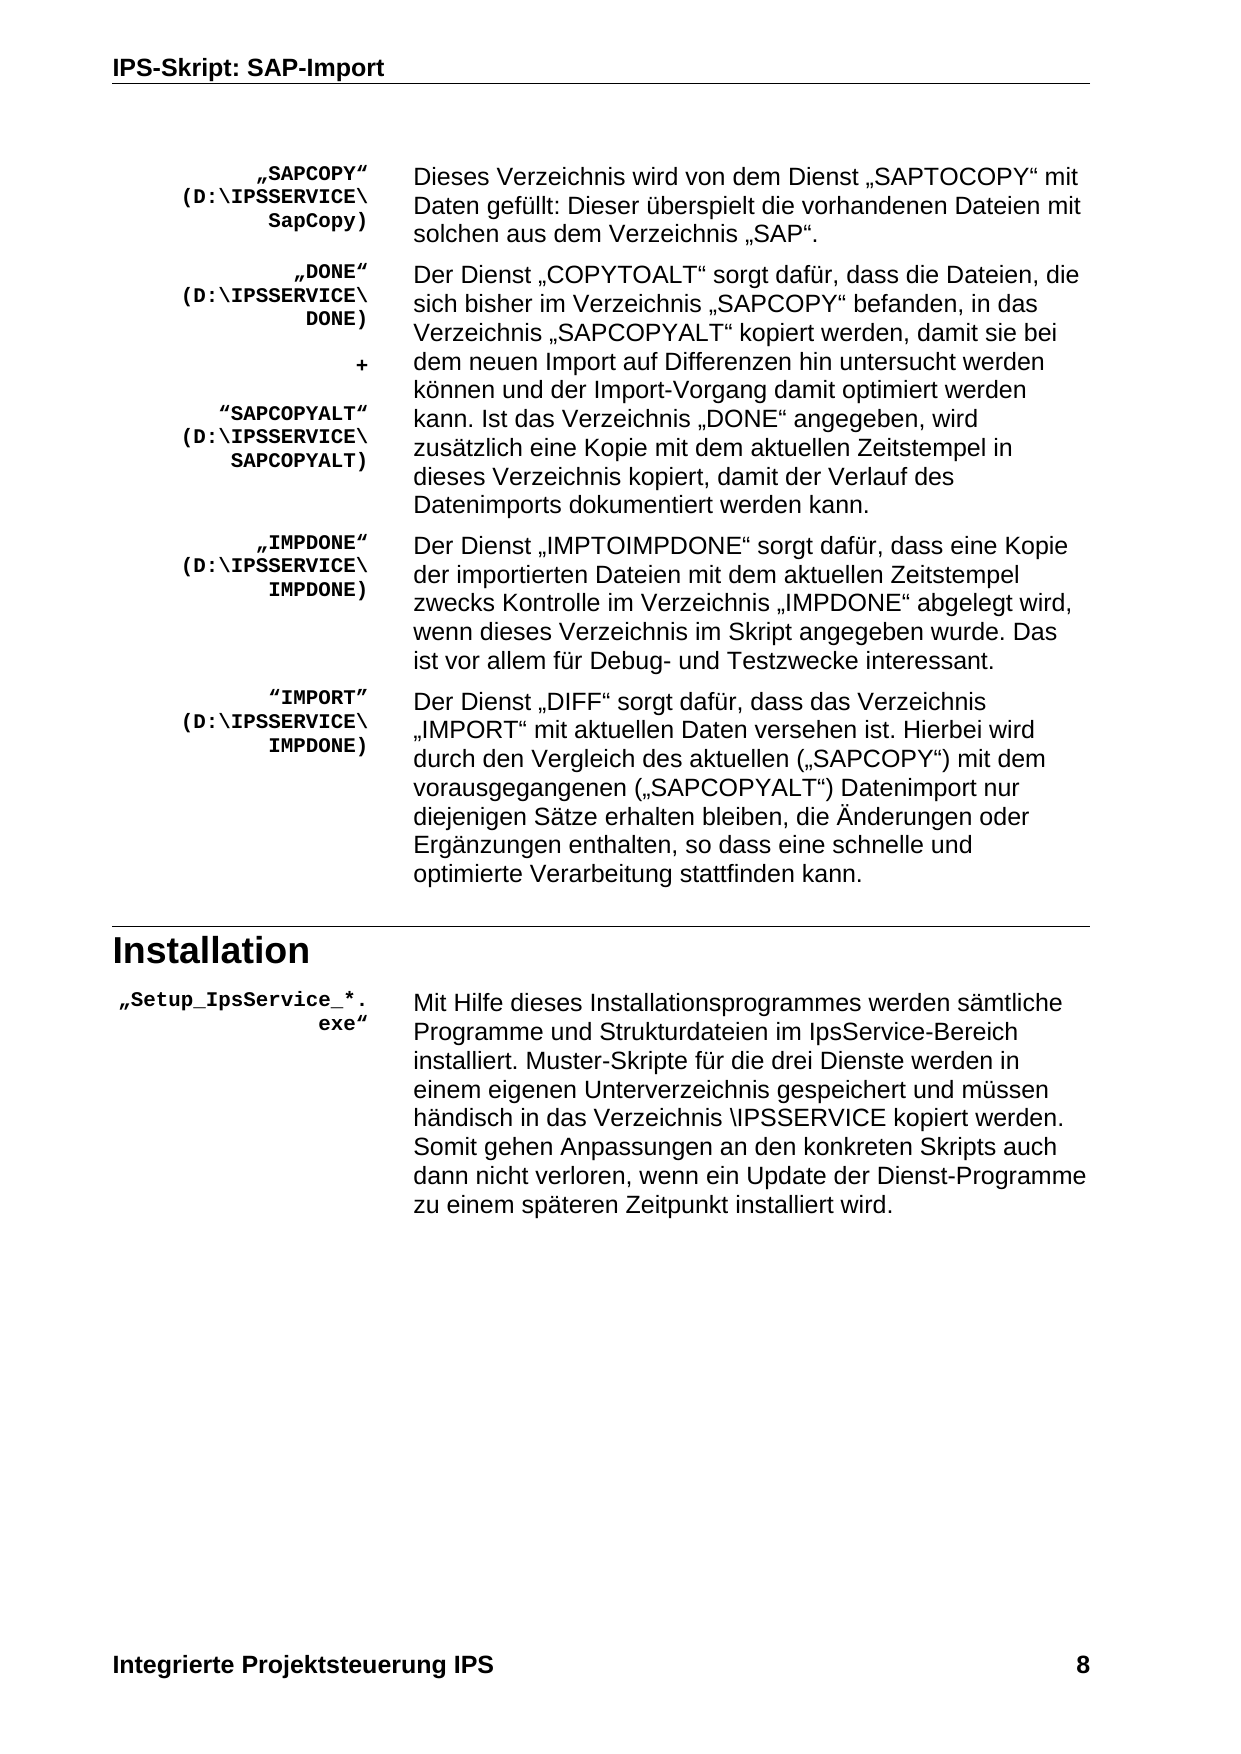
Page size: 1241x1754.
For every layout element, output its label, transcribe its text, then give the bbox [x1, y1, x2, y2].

subtitle Installation [112, 927, 1090, 972]
table_cell „IMPDONE“ (D:\IPSSERVICE\ IMPDONE) [113, 519, 413, 675]
table_cell Der Dienst „IMPTOIMPDONE“ sorgt dafür, dass eine Kopie der importierten Dateien mit dem aktuellen Zeitstempel zwecks Kontrolle im Verzeichnis „IMPDONE“ abgelegt wird, wenn dieses Verzeichnis im Skript angegeben wurde. Das ist vor allem für Debug- und Testzwecke interessant. [413, 519, 1088, 675]
table_cell Dieses Verzeichnis wird von dem Dienst „SAPTOCOPY“ mit Daten gefüllt: Dieser überspielt die vorhandenen Dateien mit solchen aus dem Verzeichnis „SAP“. [413, 150, 1088, 248]
table_header Mit Hilfe dieses Installationsprogrammes werden sämtliche Programme und Strukturdateien im IpsService-Bereich installiert. Muster-Skripte für die drei Dienste werden in einem eigenen Unterverzeichnis gespeichert und müssen händisch in das Verzeichnis \IPSSERVICE kopiert werden. Somit gehen Anpassungen an den konkreten Skripts auch dann nicht verloren, wenn ein Update der Dienst-Programme zu einem späteren Zeitpunkt installiert wird. [413, 976, 1088, 1218]
table_header „Setup_IpsService_*.exe“ [113, 976, 413, 1218]
table_cell „SAPCOPY“ (D:\IPSSERVICE\ SapCopy) [113, 150, 413, 248]
table_cell Der Dienst „DIFF“ sorgt dafür, dass das Verzeichnis „IMPORT“ mit aktuellen Daten versehen ist. Hierbei wird durch den Vergleich des aktuellen („SAPCOPY“) mit dem vorausgegangenen („SAPCOPYALT“) Datenimport nur diejenigen Sätze erhalten bleiben, die Änderungen oder Ergänzungen enthalten, so dass eine schnelle und optimierte Verarbeitung stattfinden kann. [413, 675, 1088, 888]
table_cell „DONE“ (D:\IPSSERVICE\ DONE) + “SAPCOPYALT“ (D:\IPSSERVICE\ SAPCOPYALT) [113, 248, 413, 519]
table_cell “IMPORT” (D:\IPSSERVICE\ IMPDONE) [113, 675, 413, 888]
table_cell Der Dienst „COPYTOALT“ sorgt dafür, dass die Dateien, die sich bisher im Verzeichnis „SAPCOPY“ befanden, in das Verzeichnis „SAPCOPYALT“ kopiert werden, damit sie bei dem neuen Import auf Differenzen hin untersucht werden können und der Import-Vorgang damit optimiert werden kann. Ist das Verzeichnis „DONE“ angegeben, wird zusätzlich eine Kopie mit dem aktuellen Zeitstempel in dieses Verzeichnis kopiert, damit der Verlauf des Datenimports dokumentiert werden kann. [413, 248, 1088, 519]
